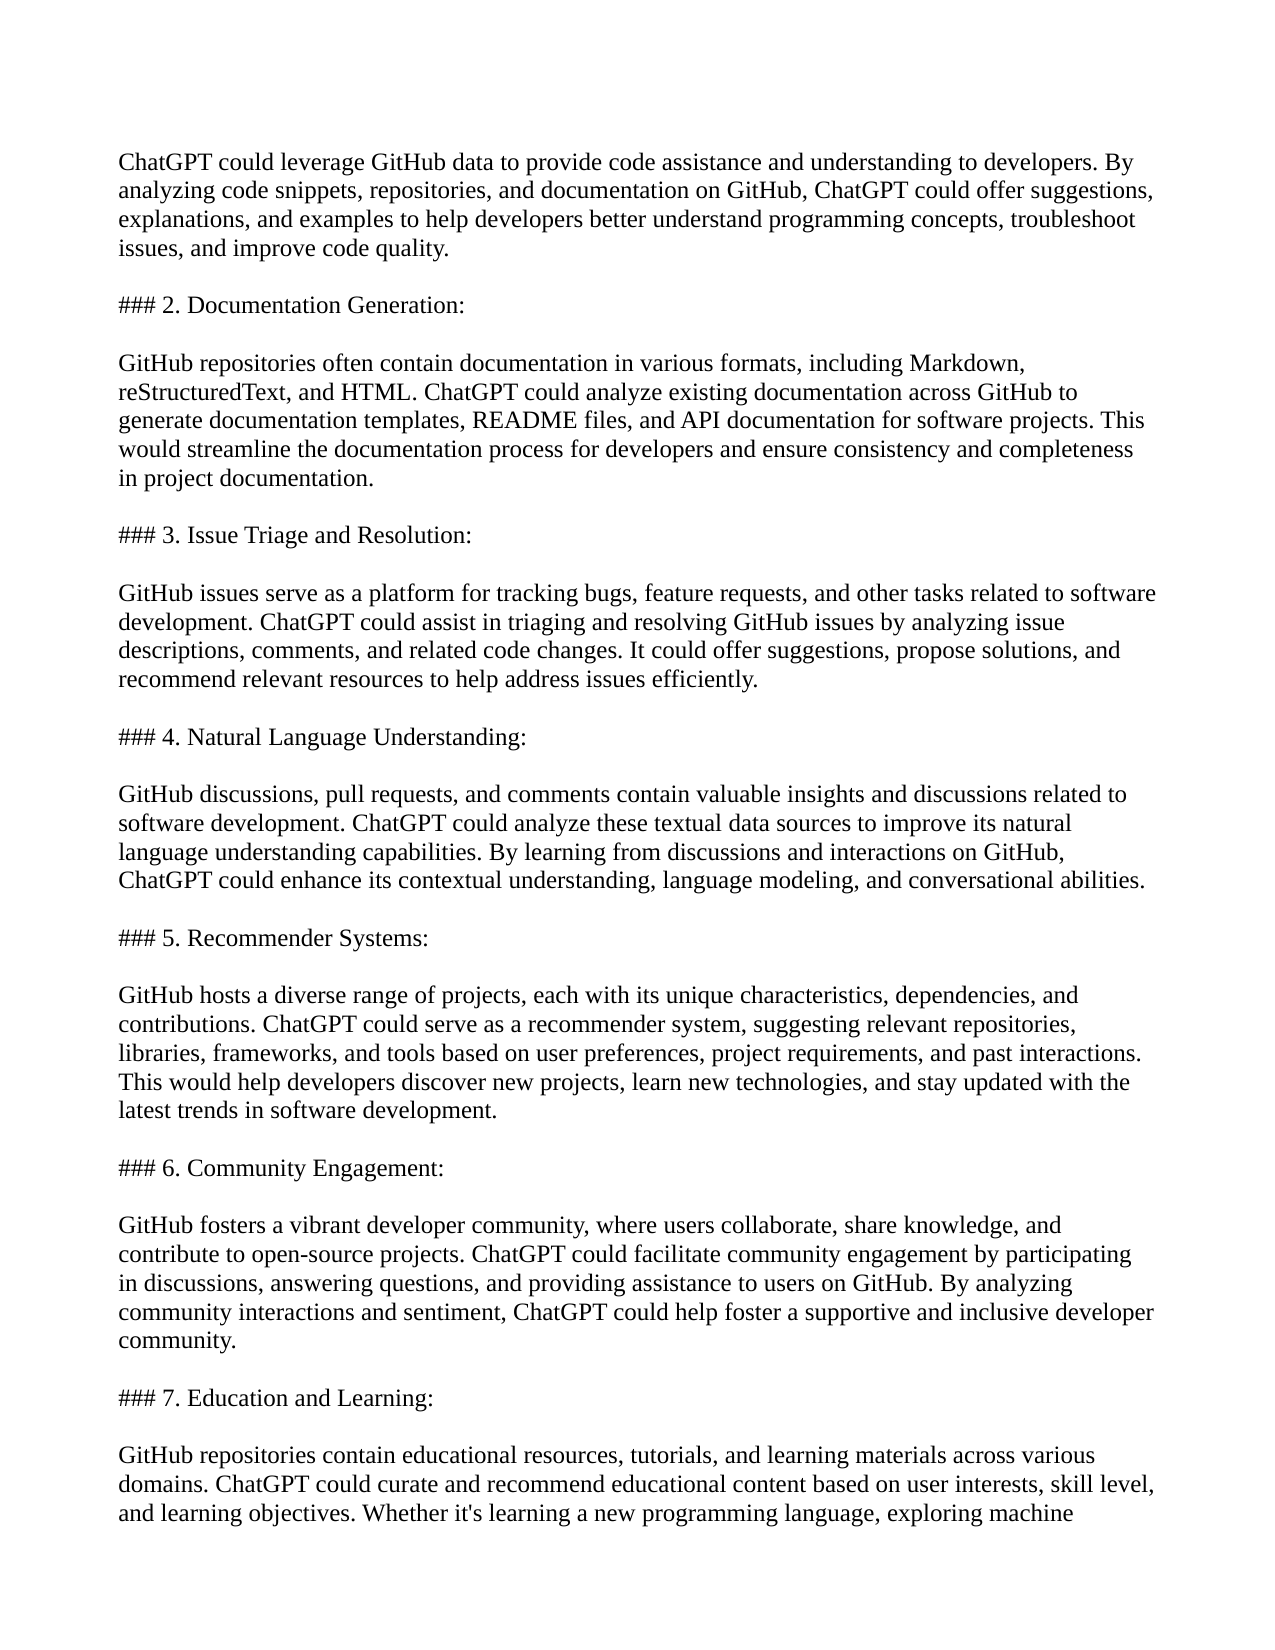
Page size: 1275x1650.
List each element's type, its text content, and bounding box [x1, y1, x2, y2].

text GitHub hosts a diverse range of projects, each with its unique characteristics, dependencies, and contributions. ChatGPT could serve as a recommender system, suggesting relevant repositories, libraries, frameworks, and tools based on user preferences, project requirements, and past interactions. This would help developers discover new projects, learn new technologies, and stay updated with the latest trends in software development. [118, 981, 1157, 1124]
text GitHub repositories contain educational resources, tutorials, and learning materials across various domains. ChatGPT could curate and recommend educational content based on user interests, skill level, and learning objectives. Whether it's learning a new programming language, exploring machine [118, 1441, 1157, 1527]
text GitHub issues serve as a platform for tracking bugs, feature requests, and other tasks related to software development. ChatGPT could assist in triaging and resolving GitHub issues by analyzing issue descriptions, comments, and related code changes. It could offer suggestions, propose solutions, and recommend relevant resources to help address issues efficiently. [118, 578, 1157, 693]
text ### 4. Natural Language Understanding: [118, 722, 1157, 751]
text ### 2. Documentation Generation: [118, 291, 1157, 319]
text GitHub fosters a vibrant developer community, where users collaborate, share knowledge, and contribute to open-source projects. ChatGPT could facilitate community engagement by participating in discussions, answering questions, and providing assistance to users on GitHub. By analyzing community interactions and sentiment, ChatGPT could help foster a supportive and inclusive developer community. [118, 1211, 1157, 1354]
text ### 5. Recommender Systems: [118, 923, 1157, 952]
text ChatGPT could leverage GitHub data to provide code assistance and understanding to developers. By analyzing code snippets, repositories, and documentation on GitHub, ChatGPT could offer suggestions, explanations, and examples to help developers better understand programming concepts, troubleshoot issues, and improve code quality. [118, 147, 1157, 262]
text ### 6. Community Engagement: [118, 1153, 1157, 1182]
text GitHub repositories often contain documentation in various formats, including Markdown, reStructuredText, and HTML. ChatGPT could analyze existing documentation across GitHub to generate documentation templates, README files, and API documentation for software projects. This would streamline the documentation process for developers and ensure consistency and completeness in project documentation. [118, 348, 1157, 492]
text ### 3. Issue Triage and Resolution: [118, 521, 1157, 549]
text GitHub discussions, pull requests, and comments contain valuable insights and discussions related to software development. ChatGPT could analyze these textual data sources to improve its natural language understanding capabilities. By learning from discussions and interactions on GitHub, ChatGPT could enhance its contextual understanding, language modeling, and conversational abilities. [118, 779, 1157, 894]
text ### 7. Education and Learning: [118, 1383, 1157, 1412]
